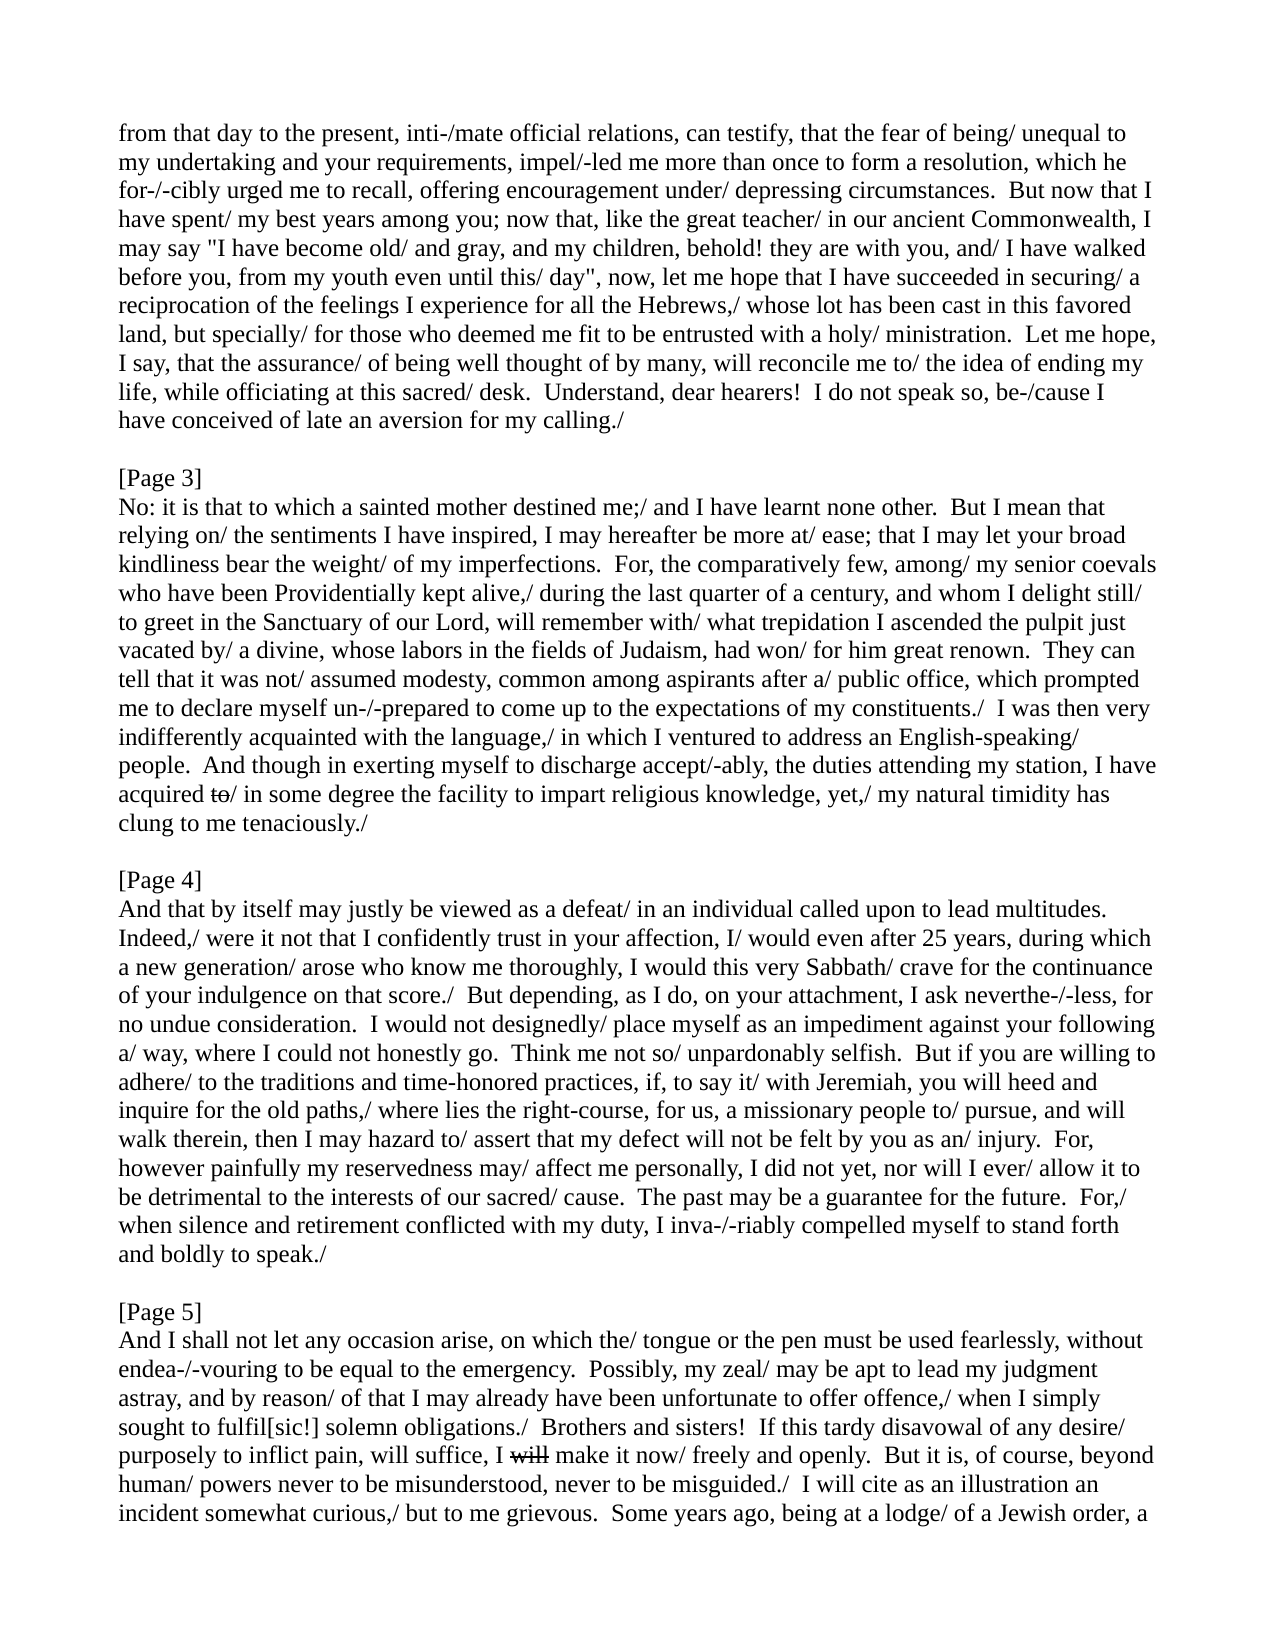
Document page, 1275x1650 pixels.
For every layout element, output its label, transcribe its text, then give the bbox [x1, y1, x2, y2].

text No: it is that to which a sainted mother destined me;/ and I have learnt none other. But I mean that relying on/ the sentiments I have inspired, I may hereafter be more at/ ease; that I may let your broad kindliness bear the weight/ of my imperfections. For, the comparatively few, among/ my senior coevals who have been Providentially kept alive,/ during the last quarter of a century, and whom I delight still/ to greet in the Sanctuary of our Lord, will remember with/ what trepidation I ascended the pulpit just vacated by/ a divine, whose labors in the fields of Judaism, had won/ for him great renown. They can tell that it was not/ assumed modesty, common among aspirants after a/ public office, which prompted me to declare myself un-/-prepared to come up to the expectations of my constituents./ I was then very indifferently acquainted with the language,/ in which I ventured to address an English-speaking/ people. And though in exerting myself to discharge accept/-ably, the duties attending my station, I have acquired to/ in some degree the facility to impart religious knowledge, yet,/ my natural timidity has clung to me tenaciously./ [118, 492, 1157, 837]
text [Page 5] [118, 1297, 1157, 1326]
text [Page 4] [118, 866, 1157, 894]
text And I shall not let any occasion arise, on which the/ tongue or the pen must be used fearlessly, without endea-/-vouring to be equal to the emergency. Possibly, my zeal/ may be apt to lead my judgment astray, and by reason/ of that I may already have been unfortunate to offer offence,/ when I simply sought to fulfil[sic!] solemn obligations./ Brothers and sisters! If this tardy disavowal of any desire/ purposely to inflict pain, will suffice, I will make it now/ freely and openly. But it is, of course, beyond human/ powers never to be misunderstood, never to be misguided./ I will cite as an illustration an incident somewhat curious,/ but to me grievous. Some years ago, being at a lodge/ of a Jewish order, a [118, 1326, 1157, 1527]
text from that day to the present, inti-/mate official relations, can testify, that the fear of being/ unequal to my undertaking and your requirements, impel/-led me more than once to form a resolution, which he for-/-cibly urged me to recall, offering encouragement under/ depressing circumstances. But now that I have spent/ my best years among you; now that, like the great teacher/ in our ancient Commonwealth, I may say "I have become old/ and gray, and my children, behold! they are with you, and/ I have walked before you, from my youth even until this/ day", now, let me hope that I have succeeded in securing/ a reciprocation of the feelings I experience for all the Hebrews,/ whose lot has been cast in this favored land, but specially/ for those who deemed me fit to be entrusted with a holy/ ministration. Let me hope, I say, that the assurance/ of being well thought of by many, will reconcile me to/ the idea of ending my life, while officiating at this sacred/ desk. Understand, dear hearers! I do not speak so, be-/cause I have conceived of late an aversion for my calling./ [118, 118, 1157, 434]
text [Page 3] [118, 463, 1157, 492]
text And that by itself may justly be viewed as a defeat/ in an individual called upon to lead multitudes. Indeed,/ were it not that I confidently trust in your affection, I/ would even after 25 years, during which a new generation/ arose who know me thoroughly, I would this very Sabbath/ crave for the continuance of your indulgence on that score./ But depending, as I do, on your attachment, I ask neverthe-/-less, for no undue consideration. I would not designedly/ place myself as an impediment against your following a/ way, where I could not honestly go. Think me not so/ unpardonably selfish. But if you are willing to adhere/ to the traditions and time-honored practices, if, to say it/ with Jeremiah, you will heed and inquire for the old paths,/ where lies the right-course, for us, a missionary people to/ pursue, and will walk therein, then I may hazard to/ assert that my defect will not be felt by you as an/ injury. For, however painfully my reservedness may/ affect me personally, I did not yet, nor will I ever/ allow it to be detrimental to the interests of our sacred/ cause. The past may be a guarantee for the future. For,/ when silence and retirement conflicted with my duty, I inva-/-riably compelled myself to stand forth and boldly to speak./ [118, 894, 1157, 1268]
